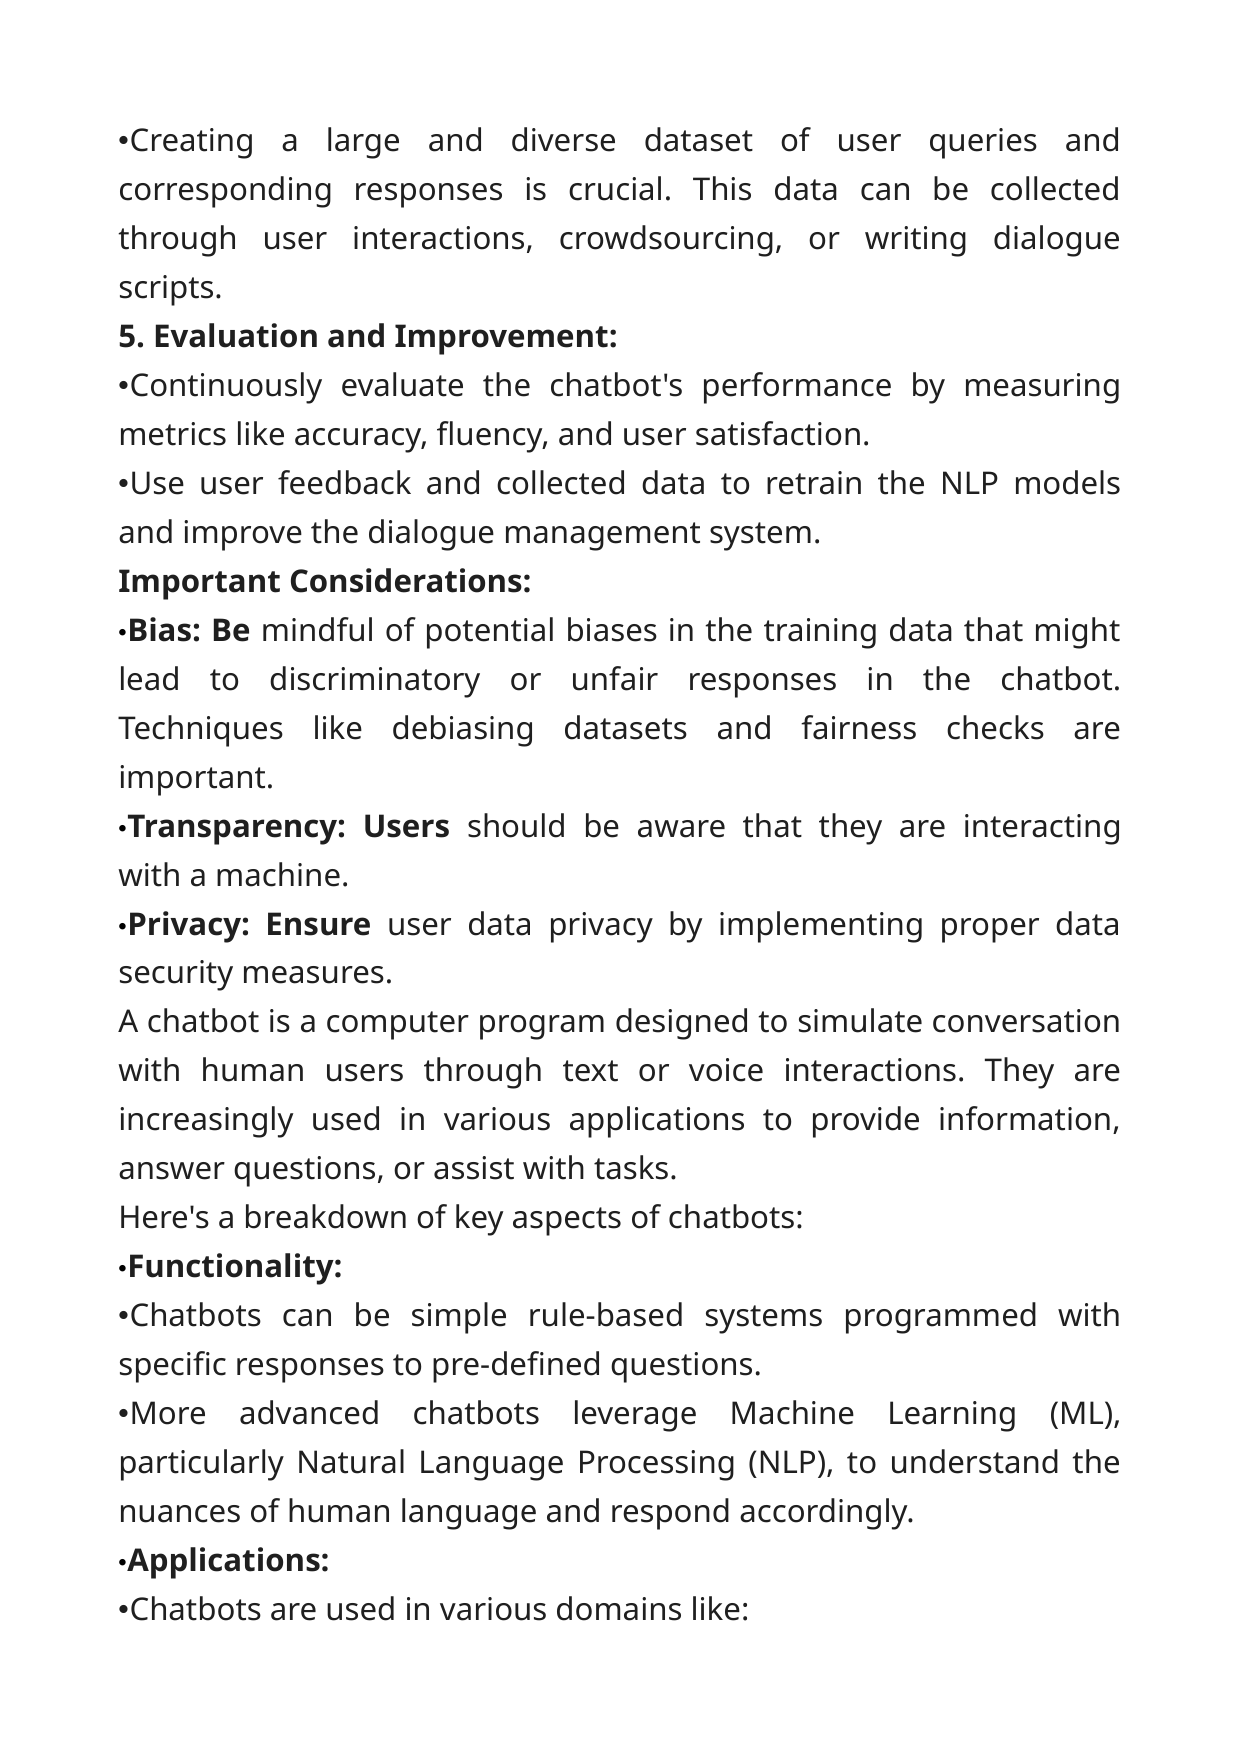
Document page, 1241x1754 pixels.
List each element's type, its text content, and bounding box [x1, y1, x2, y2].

list Continuously evaluate the chatbot's performance by measuring metrics like accuracy, fluency, and user satisfaction. [118, 363, 1122, 454]
list Transparency: Users should be aware that they are interacting with a machine. [118, 803, 1122, 895]
text A chatbot is a computer program designed to simulate conversation with human users through text or voice interactions. They are increasingly used in various applications to provide information, answer questions, or assist with tasks. [118, 999, 1122, 1189]
list Chatbots are used in various domains like: [118, 1587, 1122, 1629]
text Important Considerations: [118, 559, 1122, 601]
text Here's a breakdown of key aspects of chatbots: [118, 1195, 1122, 1238]
list Use user feedback and collected data to retrain the NLP models and improve the dialogue management system. [118, 461, 1122, 552]
list Chatbots can be simple rule-based systems programmed with specific responses to pre-defined questions. [118, 1293, 1122, 1385]
list Functionality: [118, 1244, 1122, 1287]
list Applications: [118, 1538, 1122, 1581]
list Privacy: Ensure user data privacy by implementing proper data security measures. [118, 901, 1122, 993]
text 5. Evaluation and Improvement: [118, 314, 1122, 357]
list More advanced chatbots leverage Machine Learning (ML), particularly Natural Language Processing (NLP), to understand the nuances of human language and respond accordingly. [118, 1391, 1122, 1532]
list Bias: Be mindful of potential biases in the training data that might lead to discriminatory or unfair responses in the chatbot. Techniques like debiasing datasets and fairness checks are important. [118, 608, 1122, 797]
list Creating a large and diverse dataset of user queries and corresponding responses is crucial. This data can be collected through user interactions, crowdsourcing, or writing dialogue scripts. [118, 118, 1122, 308]
